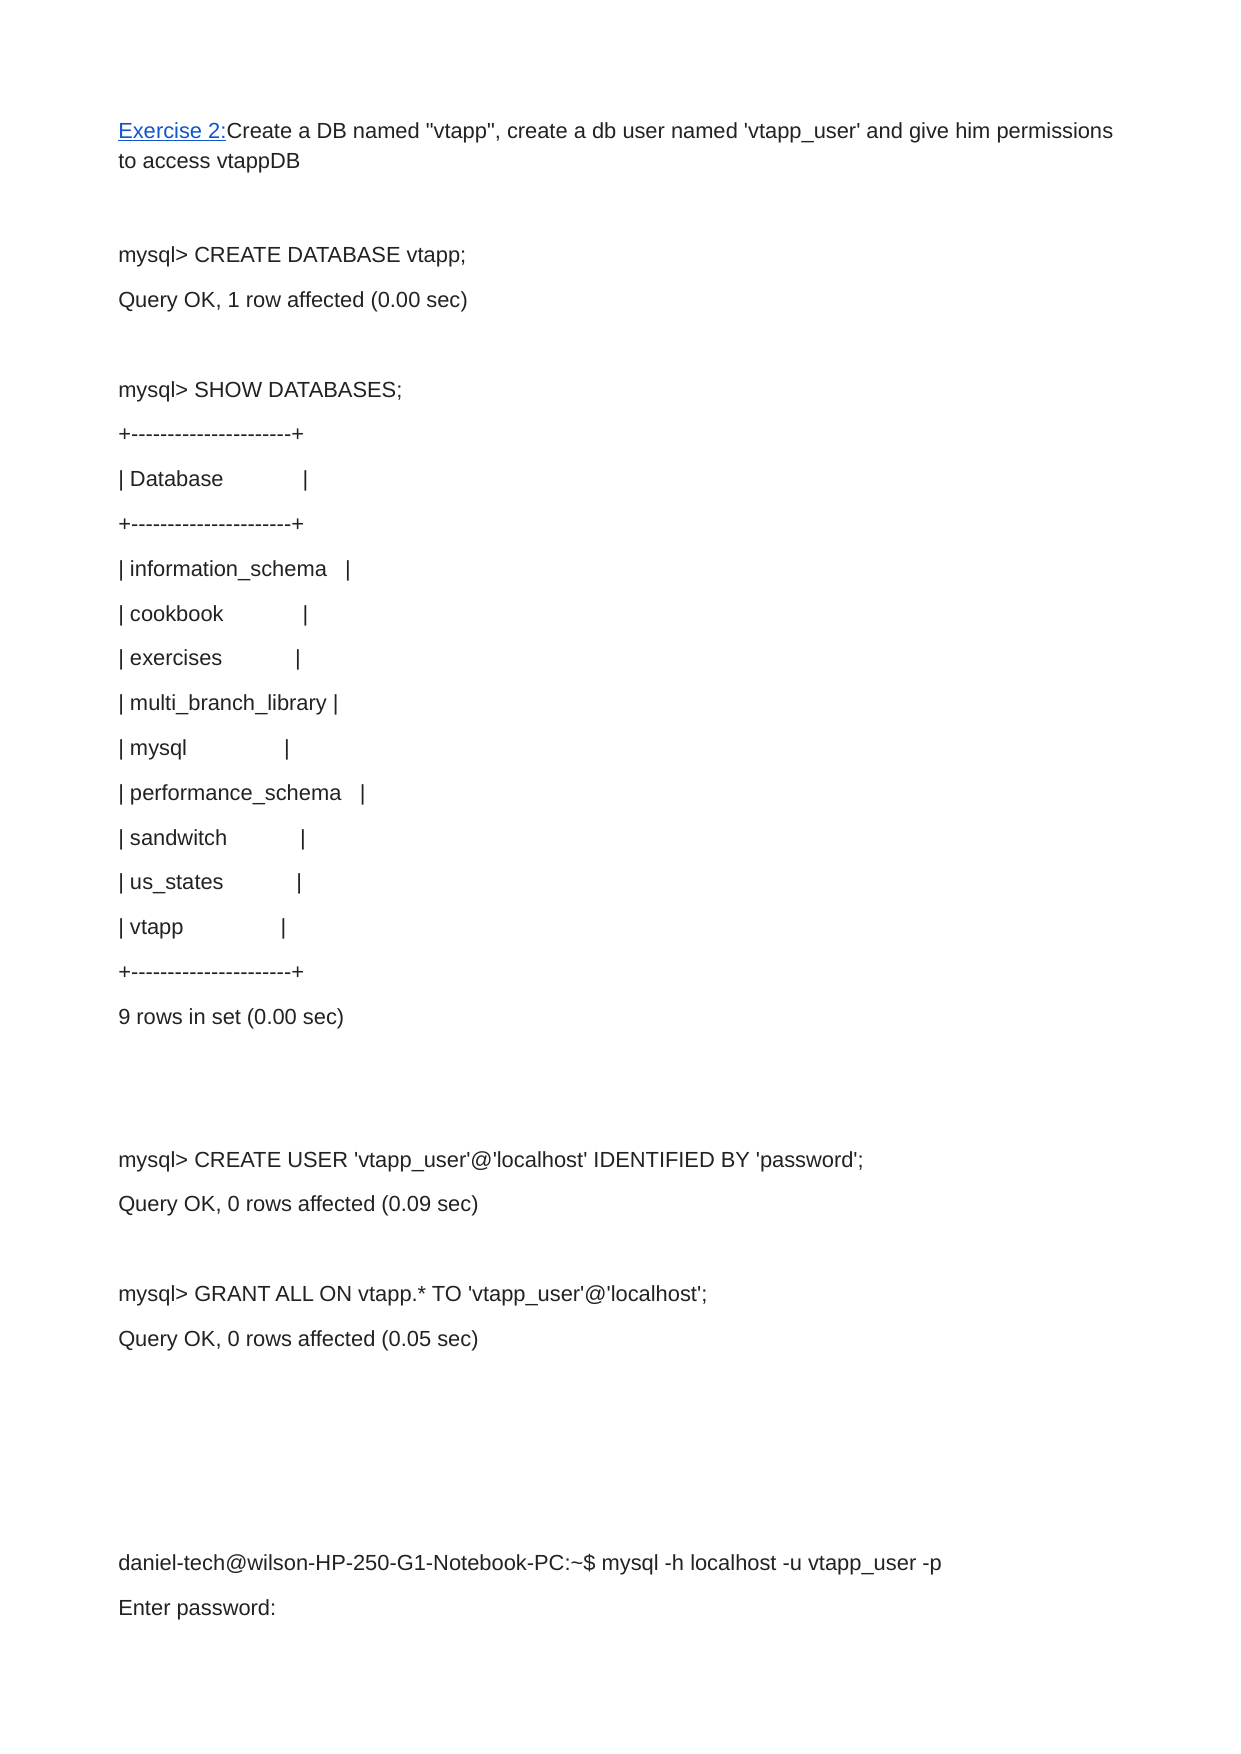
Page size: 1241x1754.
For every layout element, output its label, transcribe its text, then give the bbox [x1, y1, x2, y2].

text Enter password: [118, 1594, 1122, 1620]
text Query OK, 0 rows affected (0.09 sec) [118, 1191, 1122, 1217]
text | exercises | [118, 645, 1122, 671]
text | Database | [118, 466, 1122, 491]
text +----------------------+ [118, 421, 1122, 447]
text | sandwitch | [118, 824, 1122, 850]
text Exercise 2:Create a DB named "vtapp", create a db user named 'vtapp_user' and give him permissions to access vtappDB [118, 118, 1122, 173]
text mysql> CREATE DATABASE vtapp; [118, 242, 1122, 267]
text | us_states | [118, 869, 1122, 894]
text | multi_branch_library | [118, 690, 1122, 715]
text daniel-tech@wilson-HP-250-G1-Notebook-PC:~$ mysql -h localhost -u vtapp_user -p [118, 1550, 1122, 1575]
text Query OK, 1 row affected (0.00 sec) [118, 287, 1122, 312]
text mysql> GRANT ALL ON vtapp.* TO 'vtapp_user'@'localhost'; [118, 1281, 1122, 1306]
text mysql> SHOW DATABASES; [118, 377, 1122, 402]
text +----------------------+ [118, 959, 1122, 984]
text mysql> CREATE USER 'vtapp_user'@'localhost' IDENTIFIED BY 'password'; [118, 1147, 1122, 1172]
text | performance_schema | [118, 780, 1122, 805]
text | mysql | [118, 735, 1122, 760]
text Query OK, 0 rows affected (0.05 sec) [118, 1326, 1122, 1351]
text +----------------------+ [118, 511, 1122, 536]
text 9 rows in set (0.00 sec) [118, 1004, 1122, 1029]
text | cookbook | [118, 601, 1122, 626]
text | information_schema | [118, 556, 1122, 581]
text | vtapp | [118, 914, 1122, 939]
